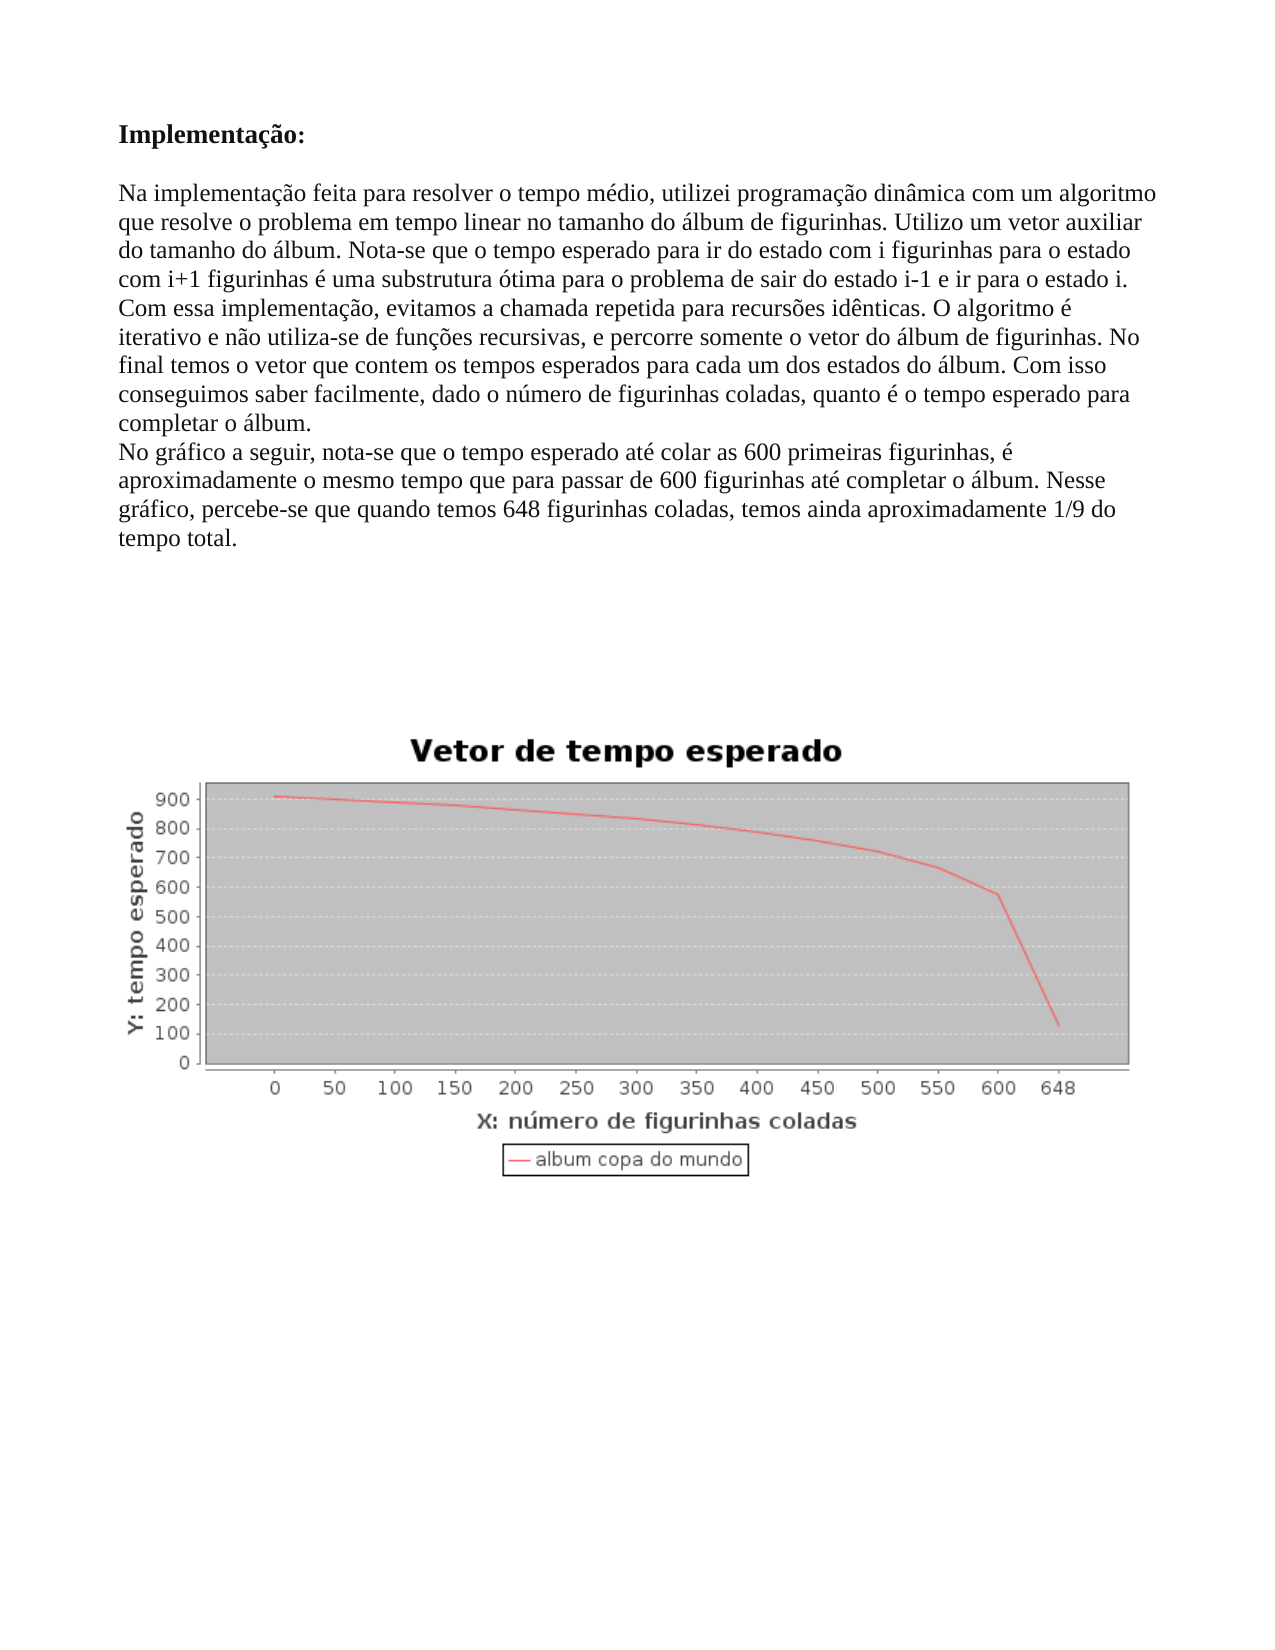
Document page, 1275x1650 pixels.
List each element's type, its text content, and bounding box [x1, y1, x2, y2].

text Na implementação feita para resolver o tempo médio, utilizei programação dinâmica com um algoritmo que resolve o problema em tempo linear no tamanho do álbum de figurinhas. Utilizo um vetor auxiliar do tamanho do álbum. Nota-se que o tempo esperado para ir do estado com i figurinhas para o estado com i+1 figurinhas é uma substrutura ótima para o problema de sair do estado i-1 e ir para o estado i. Com essa implementação, evitamos a chamada repetida para recursões idênticas. O algoritmo é iterativo e não utiliza-se de funções recursivas, e percorre somente o vetor do álbum de figurinhas. No final temos o vetor que contem os tempos esperados para cada um dos estados do álbum. Com isso conseguimos saber facilmente, dado o número de figurinhas coladas, quanto é o tempo esperado para completar o álbum. [118, 178, 1157, 437]
picture [107, 732, 1146, 1178]
text Implementação: [118, 118, 1157, 149]
text No gráfico a seguir, nota-se que o tempo esperado até colar as 600 primeiras figurinhas, é aproximadamente o mesmo tempo que para passar de 600 figurinhas até completar o álbum. Nesse gráfico, percebe-se que quando temos 648 figurinhas coladas, temos ainda aproximadamente 1/9 do tempo total. [118, 437, 1157, 552]
